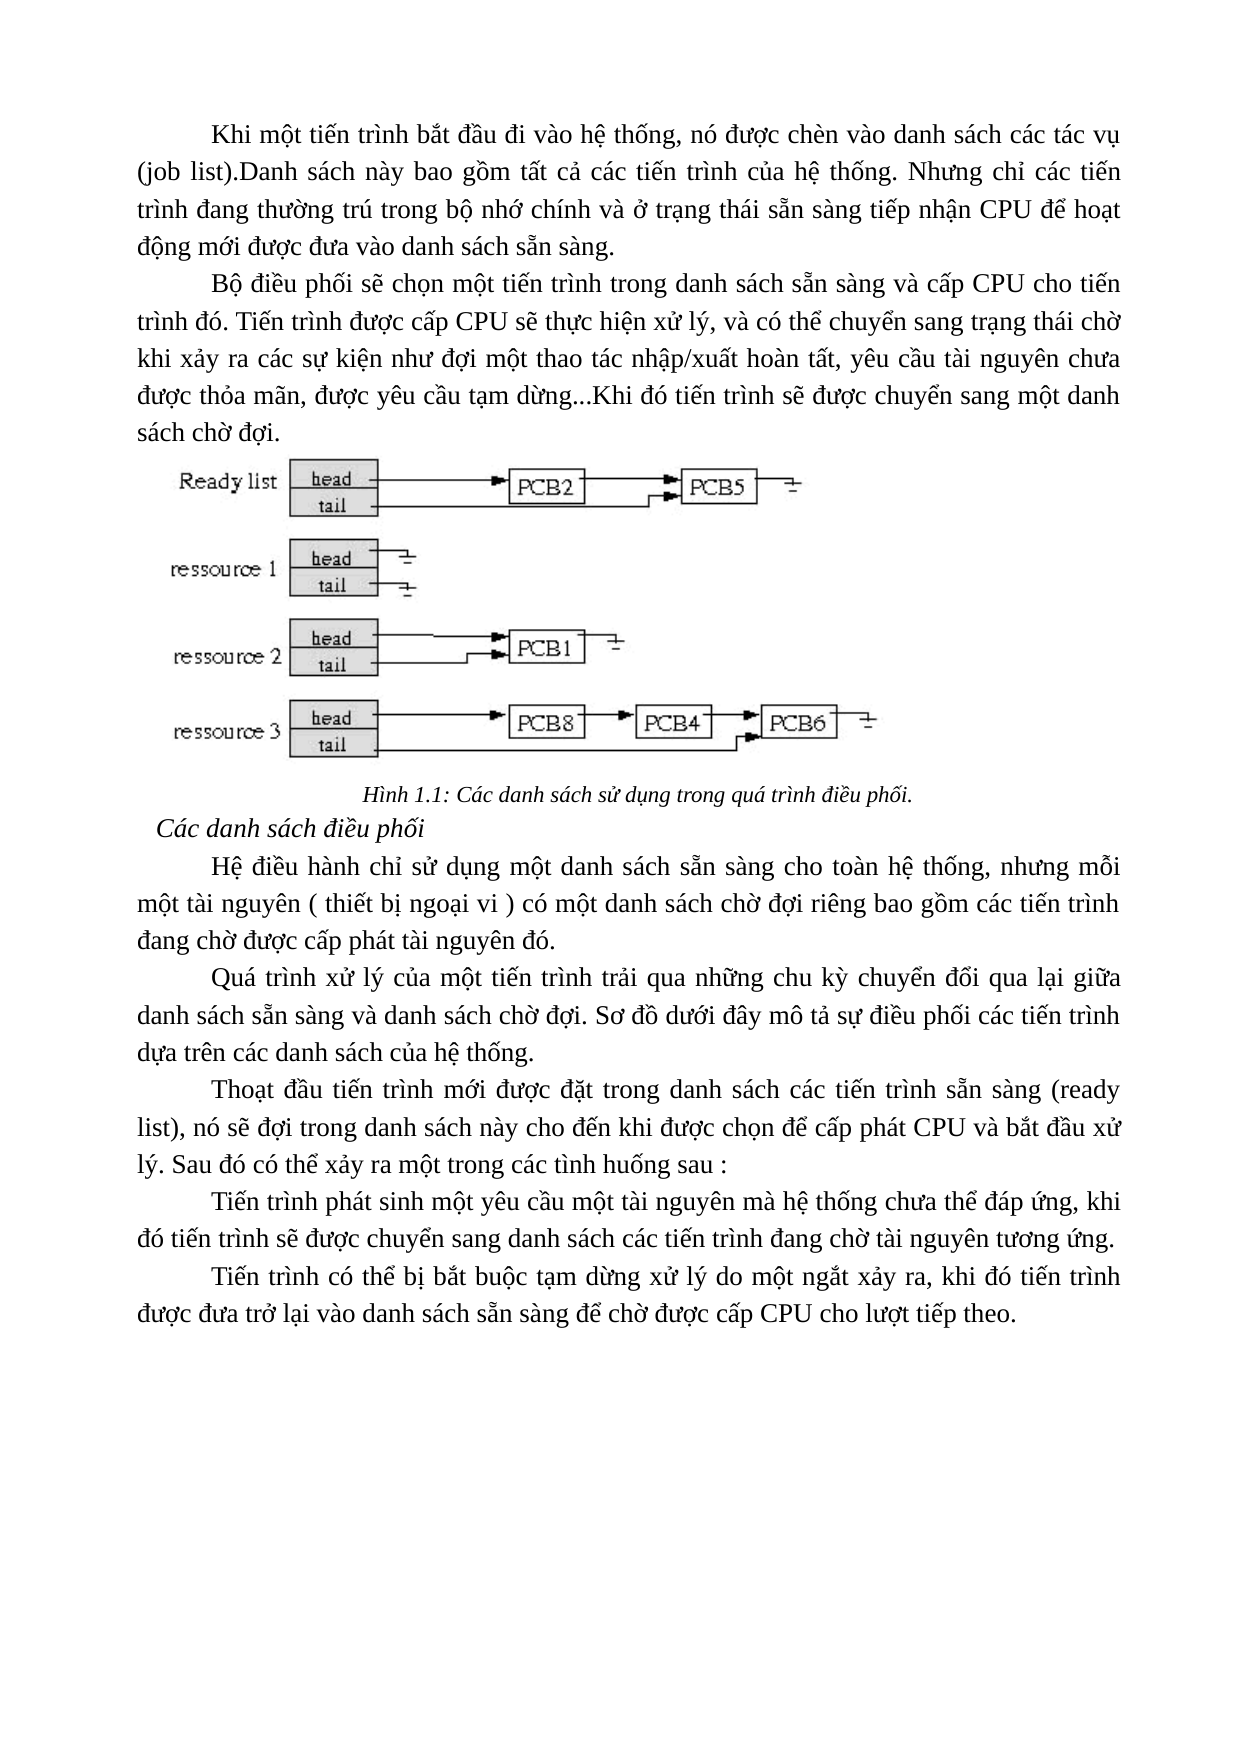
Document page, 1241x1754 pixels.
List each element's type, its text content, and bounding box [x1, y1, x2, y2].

text Các danh sách điều phối [137, 812, 1047, 843]
text Tiến trình có thể bị bắt buộc tạm dừng xử lý do một ngắt xảy ra, khi đó tiến trình được đưa trở lại vào danh sách sẵn sàng để chờ được cấp CPU cho lượt tiếp theo. [137, 1260, 1122, 1328]
text Tiến trình phát sinh một yêu cầu một tài nguyên mà hệ thống chưa thể đáp ứng, khi đó tiến trình sẽ được chuyển sang danh sách các tiến trình đang chờ tài nguyên tương ứng. [137, 1185, 1122, 1254]
text Quá trình xử lý của một tiến trình trải qua những chu kỳ chuyển đổi qua lại giữa danh sách sẵn sàng và danh sách chờ đợi. Sơ đồ dưới đây mô tả sự điều phối các tiến trình dựa trên các danh sách của hệ thống. [137, 961, 1122, 1067]
text Bộ điều phối sẽ chọn một tiến trình trong danh sách sẵn sàng và cấp CPU cho tiến trình đó. Tiến trình được cấp CPU sẽ thực hiện xử lý, và có thể chuyển sang trạng thái chờ khi xảy ra các sự kiện như đợi một thao tác nhập/xuất hoàn tất, yêu cầu tài nguyên chưa được thỏa mãn, được yêu cầu tạm dừng...Khi đó tiến trình sẽ được chuyển sang một danh sách chờ đợi. [137, 267, 1122, 448]
text Thoạt đầu tiến trình mới được đặt trong danh sách các tiến trình sẵn sàng (ready list), nó sẽ đợi trong danh sách này cho đến khi được chọn để cấp phát CPU và bắt đầu xử lý. Sau đó có thể xảy ra một trong các tình huống sau : [137, 1073, 1122, 1179]
text Khi một tiến trình bắt đầu đi vào hệ thống, nó được chèn vào danh sách các tác vụ (job list).Danh sách này bao gồm tất cả các tiến trình của hệ thống. Nhưng chỉ các tiến trình đang thường trú trong bộ nhớ chính và ở trạng thái sẵn sàng tiếp nhận CPU để hoạt động mới được đưa vào danh sách sẵn sàng. [137, 118, 1122, 261]
picture [158, 453, 888, 775]
text Hình 1.1: Các danh sách sử dụng trong quá trình điều phối. [137, 781, 1122, 807]
text Hệ điều hành chỉ sử dụng một danh sách sẵn sàng cho toàn hệ thống, nhưng mỗi một tài nguyên ( thiết bị ngoại vi ) có một danh sách chờ đợi riêng bao gồm các tiến trình đang chờ được cấp phát tài nguyên đó. [137, 849, 1122, 955]
